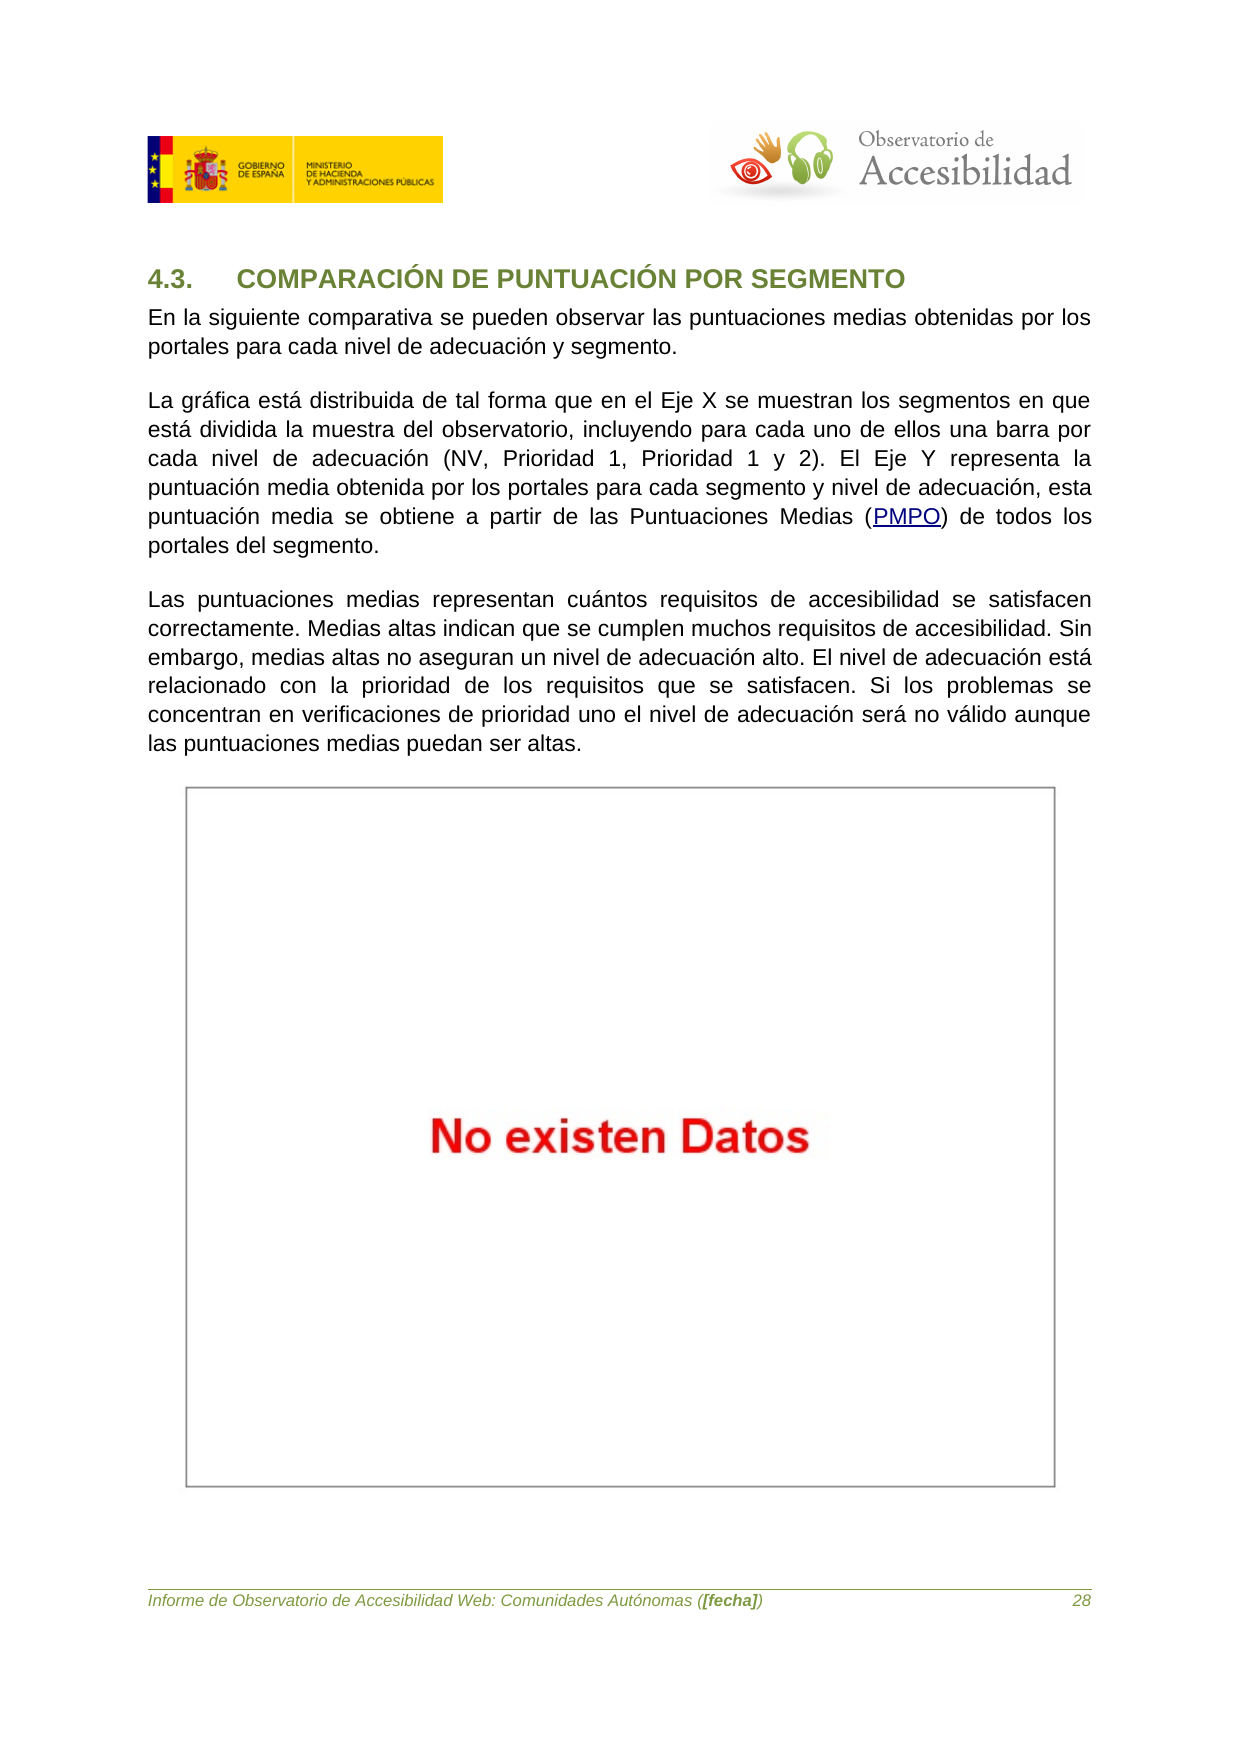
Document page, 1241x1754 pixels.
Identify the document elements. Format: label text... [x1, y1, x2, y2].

picture [178, 784, 1062, 1494]
picture [147, 136, 443, 203]
list Comparación de puntuación por segmento [148, 263, 1092, 294]
text Las puntuaciones medias representan cuántos requisitos de accesibilidad se satisfacen correctamente. Medias altas indican que se cumplen muchos requisitos de accesibilidad. Sin embargo, medias altas no aseguran un nivel de adecuación alto. El nivel de adecuación está relacionado con la prioridad de los requisitos que se satisfacen. Si los problemas se concentran en verificaciones de prioridad uno el nivel de adecuación será no válido aunque las puntuaciones medias puedan ser altas. [148, 586, 1092, 757]
text En la siguiente comparativa se pueden observar las puntuaciones medias obtenidas por los portales para cada nivel de adecuación y segmento. [148, 304, 1092, 359]
picture [710, 122, 1086, 205]
text La gráfica está distribuida de tal forma que en el Eje X se muestran los segmentos en que está dividida la muestra del observatorio, incluyendo para cada uno de ellos una barra por cada nivel de adecuación (NV, Prioridad 1, Prioridad 1 y 2). El Eje Y representa la puntuación media obtenida por los portales para cada segmento y nivel de adecuación, esta puntuación media se obtiene a partir de las Puntuaciones Medias (PMPO) de todos los portales del segmento. [148, 387, 1092, 558]
